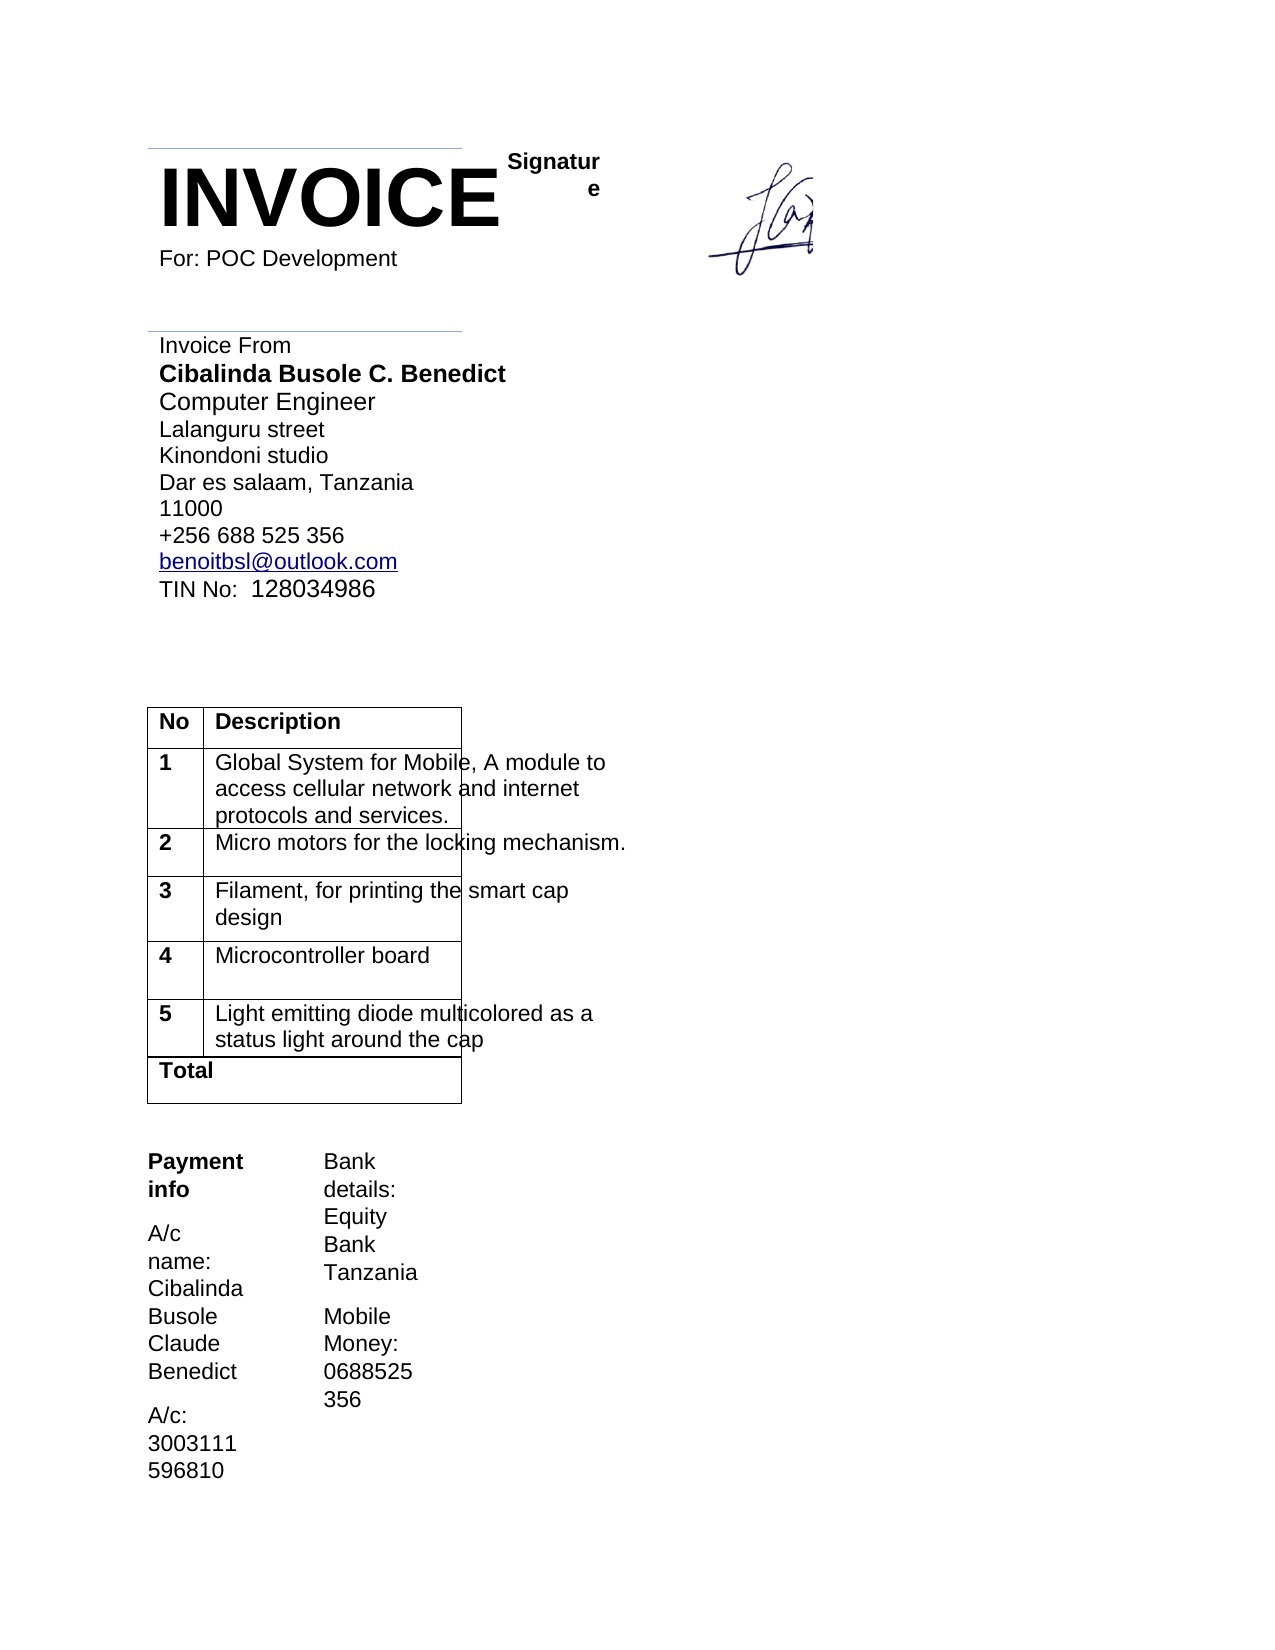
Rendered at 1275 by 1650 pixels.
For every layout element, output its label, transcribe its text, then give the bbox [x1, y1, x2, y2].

table_cell 2 [148, 829, 203, 876]
table_cell Total [148, 1058, 461, 1103]
table_cell 5 [148, 1000, 203, 1056]
table_cell 4 [148, 942, 203, 999]
table_cell 3 [148, 877, 203, 941]
text Signature [499, 148, 600, 202]
table_cell Microcontroller board [204, 942, 461, 999]
table_header Description [204, 708, 461, 748]
table_header No [148, 708, 203, 748]
table_header INVOICE For: POC Development [148, 149, 462, 331]
table_cell Light emitting diode multicolored as a status light around the cap [204, 1000, 461, 1056]
table_header Invoice From Cibalinda Busole C. Benedict Computer Engineer Lalanguru street Kinondoni studio Dar es salaam, Tanzania 11000 +256 688 525 356 benoitbsl@outlook.com TIN No: 128034986 [148, 332, 462, 661]
table_cell 1 [148, 749, 203, 828]
text Bank details: Equity Bank Tanzania [323, 1148, 424, 1285]
table_cell Global System for Mobile, A module to access cellular network and internet protocols and services. [204, 749, 461, 828]
table_cell Filament, for printing the smart cap design [204, 877, 461, 941]
text Mobile Money: 0688525356 [323, 1303, 424, 1412]
text Payment info [148, 1148, 248, 1202]
table_cell Micro motors for the locking mechanism. [204, 829, 461, 876]
text A/c name: Cibalinda Busole Claude Benedict [148, 1220, 248, 1384]
text A/c: 3003111596810 [148, 1402, 248, 1484]
